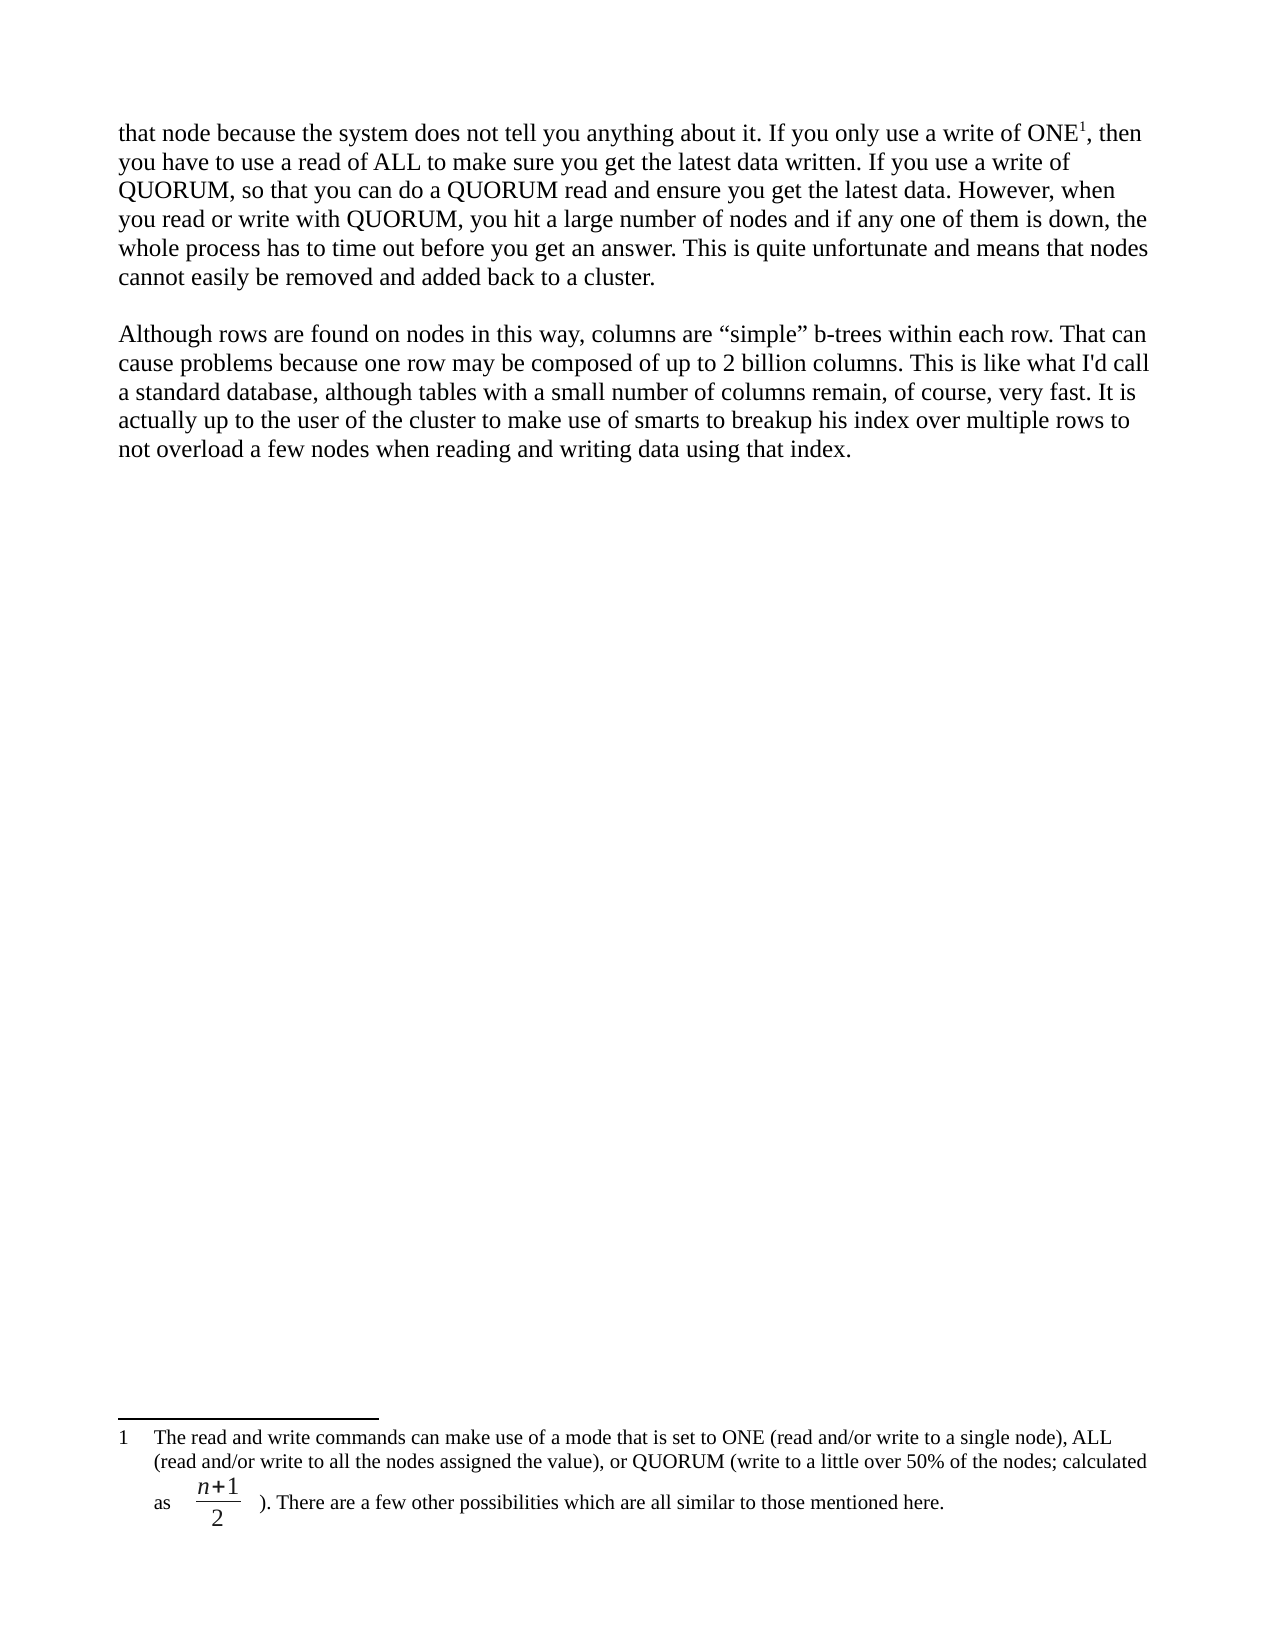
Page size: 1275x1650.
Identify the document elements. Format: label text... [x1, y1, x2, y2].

text that node because the system does not tell you anything about it. If you only use a write of ONE, then you have to use a read of ALL to make sure you get the latest data written. If you use a write of QUORUM, so that you can do a QUORUM read and ensure you get the latest data. However, when you read or write with QUORUM, you hit a large number of nodes and if any one of them is down, the whole process has to time out before you get an answer. This is quite unfortunate and means that nodes cannot easily be removed and added back to a cluster. [118, 118, 1157, 291]
text The read and write commands can make use of a mode that is set to ONE (read and/or write to a single node), ALL (read and/or write to all the nodes assigned the value), or QUORUM (write to a little over 50% of the nodes; calculated as ). There are a few other possibilities which are all similar to those mentioned here. [118, 1425, 1157, 1532]
text Although rows are found on nodes in this way, columns are “simple” b-trees within each row. That can cause problems because one row may be composed of up to 2 billion columns. This is like what I'd call a standard database, although tables with a small number of columns remain, of course, very fast. It is actually up to the user of the cluster to make use of smarts to breakup his index over multiple rows to not overload a few nodes when reading and writing data using that index. [118, 319, 1157, 463]
